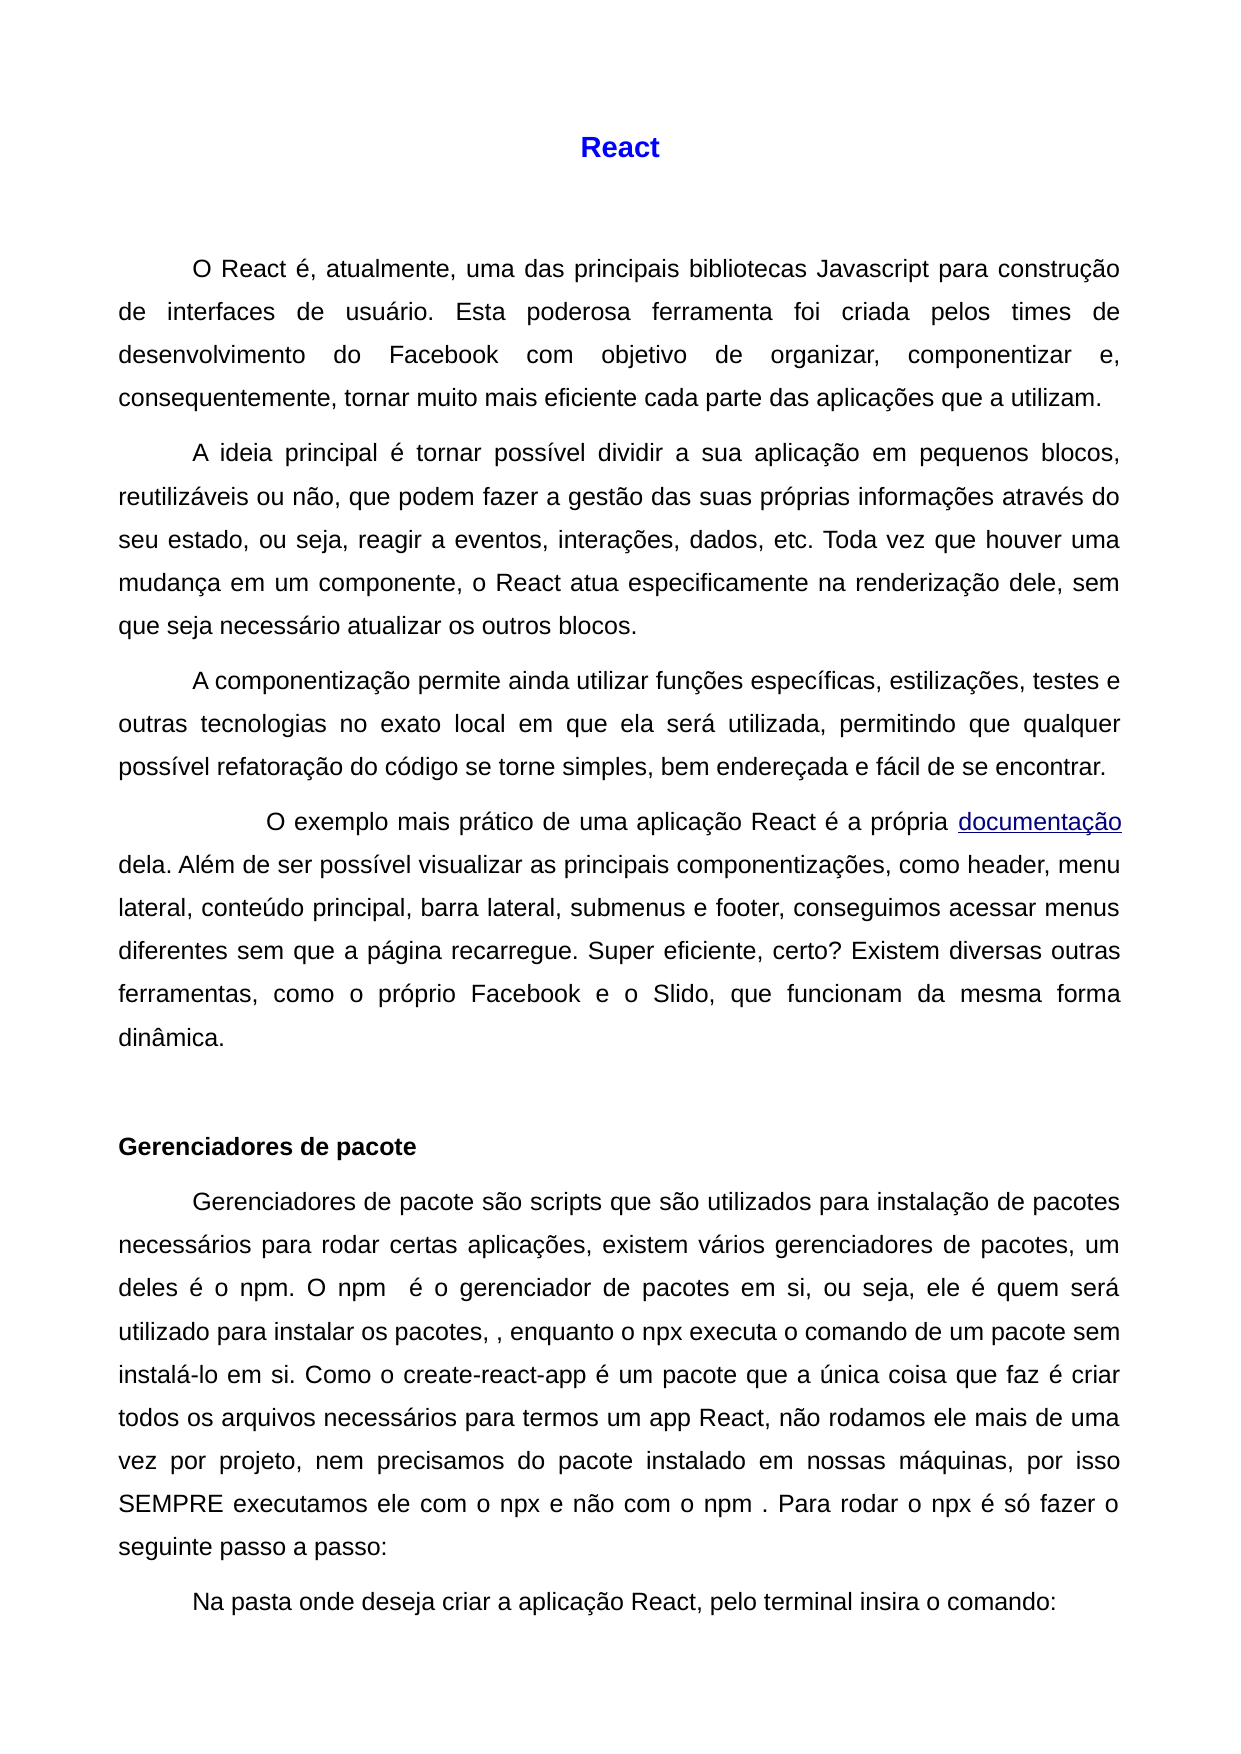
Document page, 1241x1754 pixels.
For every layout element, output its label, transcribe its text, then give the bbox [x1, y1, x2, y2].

text Gerenciadores de pacote [118, 1132, 1122, 1161]
text Na pasta onde deseja criar a aplicação React, pelo terminal insira o comando: [118, 1587, 1122, 1616]
text A ideia principal é tornar possível dividir a sua aplicação em pequenos blocos, reutilizáveis ou não, que podem fazer a gestão das suas próprias informações através do seu estado, ou seja, reagir a eventos, interações, dados, etc. Toda vez que houver uma mudança em um componente, o React atua especificamente na renderização dele, sem que seja necessário atualizar os outros blocos. [118, 438, 1122, 639]
text O exemplo mais prático de uma aplicação React é a própria documentação dela. Além de ser possível visualizar as principais componentizações, como header, menu lateral, conteúdo principal, barra lateral, submenus e footer, conseguimos acessar menus diferentes sem que a página recarregue. Super eficiente, certo? Existem diversas outras ferramentas, como o próprio Facebook e o Slido, que funcionam da mesma forma dinâmica. [118, 807, 1122, 1051]
text A componentização permite ainda utilizar funções específicas, estilizações, testes e outras tecnologias no exato local em que ela será utilizada, permitindo que qualquer possível refatoração do código se torne simples, bem endereçada e fácil de se encontrar. [118, 666, 1122, 781]
text O React é, atualmente, uma das principais bibliotecas Javascript para construção de interfaces de usuário. Esta poderosa ferramenta foi criada pelos times de desenvolvimento do Facebook com objetivo de organizar, componentizar e, consequentemente, tornar muito mais eficiente cada parte das aplicações que a utilizam. [118, 254, 1122, 412]
text Gerenciadores de pacote são scripts que são utilizados para instalação de pacotes necessários para rodar certas aplicações, existem vários gerenciadores de pacotes, um deles é o npm. O npm é o gerenciador de pacotes em si, ou seja, ele é quem será utilizado para instalar os pacotes, , enquanto o npx executa o comando de um pacote sem instalá-lo em si. Como o create-react-app é um pacote que a única coisa que faz é criar todos os arquivos necessários para termos um app React, não rodamos ele mais de uma vez por projeto, nem precisamos do pacote instalado em nossas máquinas, por isso SEMPRE executamos ele com o npx e não com o npm . Para rodar o npx é só fazer o seguinte passo a passo: [118, 1187, 1122, 1561]
text React [118, 130, 1122, 163]
